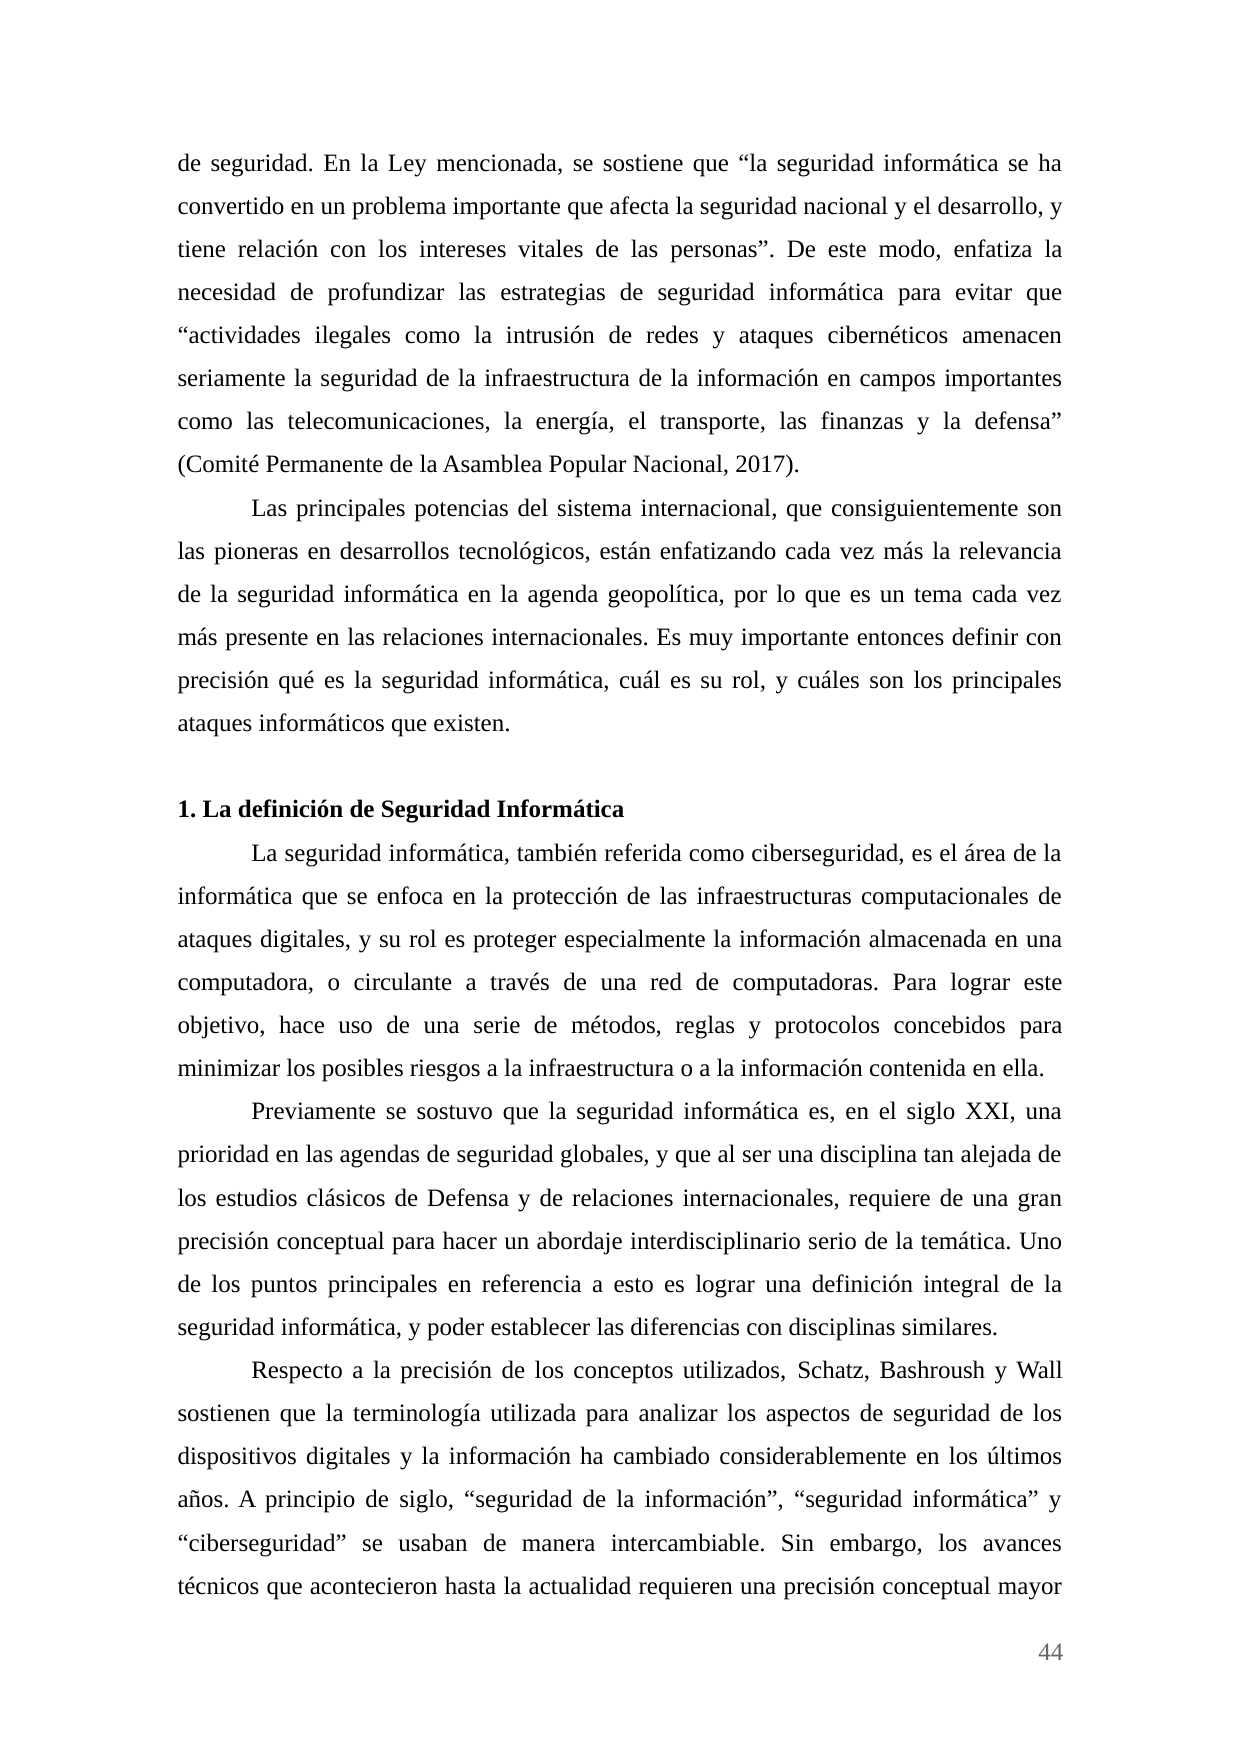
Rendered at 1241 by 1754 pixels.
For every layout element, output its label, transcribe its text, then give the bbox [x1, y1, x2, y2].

text Las principales potencias del sistema internacional, que consiguientemente son las pioneras en desarrollos tecnológicos, están enfatizando cada vez más la relevancia de la seguridad informática en la agenda geopolítica, por lo que es un tema cada vez más presente en las relaciones internacionales. Es muy importante entonces definir con precisión qué es la seguridad informática, cuál es su rol, y cuáles son los principales ataques informáticos que existen. [177, 493, 1063, 737]
text 1. La definición de Seguridad Informática [177, 794, 1063, 823]
text Respecto a la precisión de los conceptos utilizados, Schatz, Bashroush y Wall sostienen que la terminología utilizada para analizar los aspectos de seguridad de los dispositivos digitales y la información ha cambiado considerablemente en los últimos años. A principio de siglo, “seguridad de la información”, “seguridad informática” y “ciberseguridad” se usaban de manera intercambiable. Sin embargo, los avances técnicos que acontecieron hasta la actualidad requieren una precisión conceptual mayor [177, 1355, 1063, 1599]
text Previamente se sostuvo que la seguridad informática es, en el siglo XXI, una prioridad en las agendas de seguridad globales, y que al ser una disciplina tan alejada de los estudios clásicos de Defensa y de relaciones internacionales, requiere de una gran precisión conceptual para hacer un abordaje interdisciplinario serio de la temática. Uno de los puntos principales en referencia a esto es lograr una definición integral de la seguridad informática, y poder establecer las diferencias con disciplinas similares. [177, 1096, 1063, 1341]
text La seguridad informática, también referida como ciberseguridad, es el área de la informática que se enfoca en la protección de las infraestructuras computacionales de ataques digitales, y su rol es proteger especialmente la información almacenada en una computadora, o circulante a través de una red de computadoras. Para lograr este objetivo, hace uso de una serie de métodos, reglas y protocolos concebidos para minimizar los posibles riesgos a la infraestructura o a la información contenida en ella. [177, 838, 1063, 1082]
text de seguridad. En la Ley mencionada, se sostiene que “la seguridad informática se ha convertido en un problema importante que afecta la seguridad nacional y el desarrollo, y tiene relación con los intereses vitales de las personas”. De este modo, enfatiza la necesidad de profundizar las estrategias de seguridad informática para evitar que “actividades ilegales como la intrusión de redes y ataques cibernéticos amenacen seriamente la seguridad de la infraestructura de la información en campos importantes como las telecomunicaciones, la energía, el transporte, las finanzas y la defensa” (Comité Permanente de la Asamblea Popular Nacional, 2017). [177, 148, 1063, 478]
